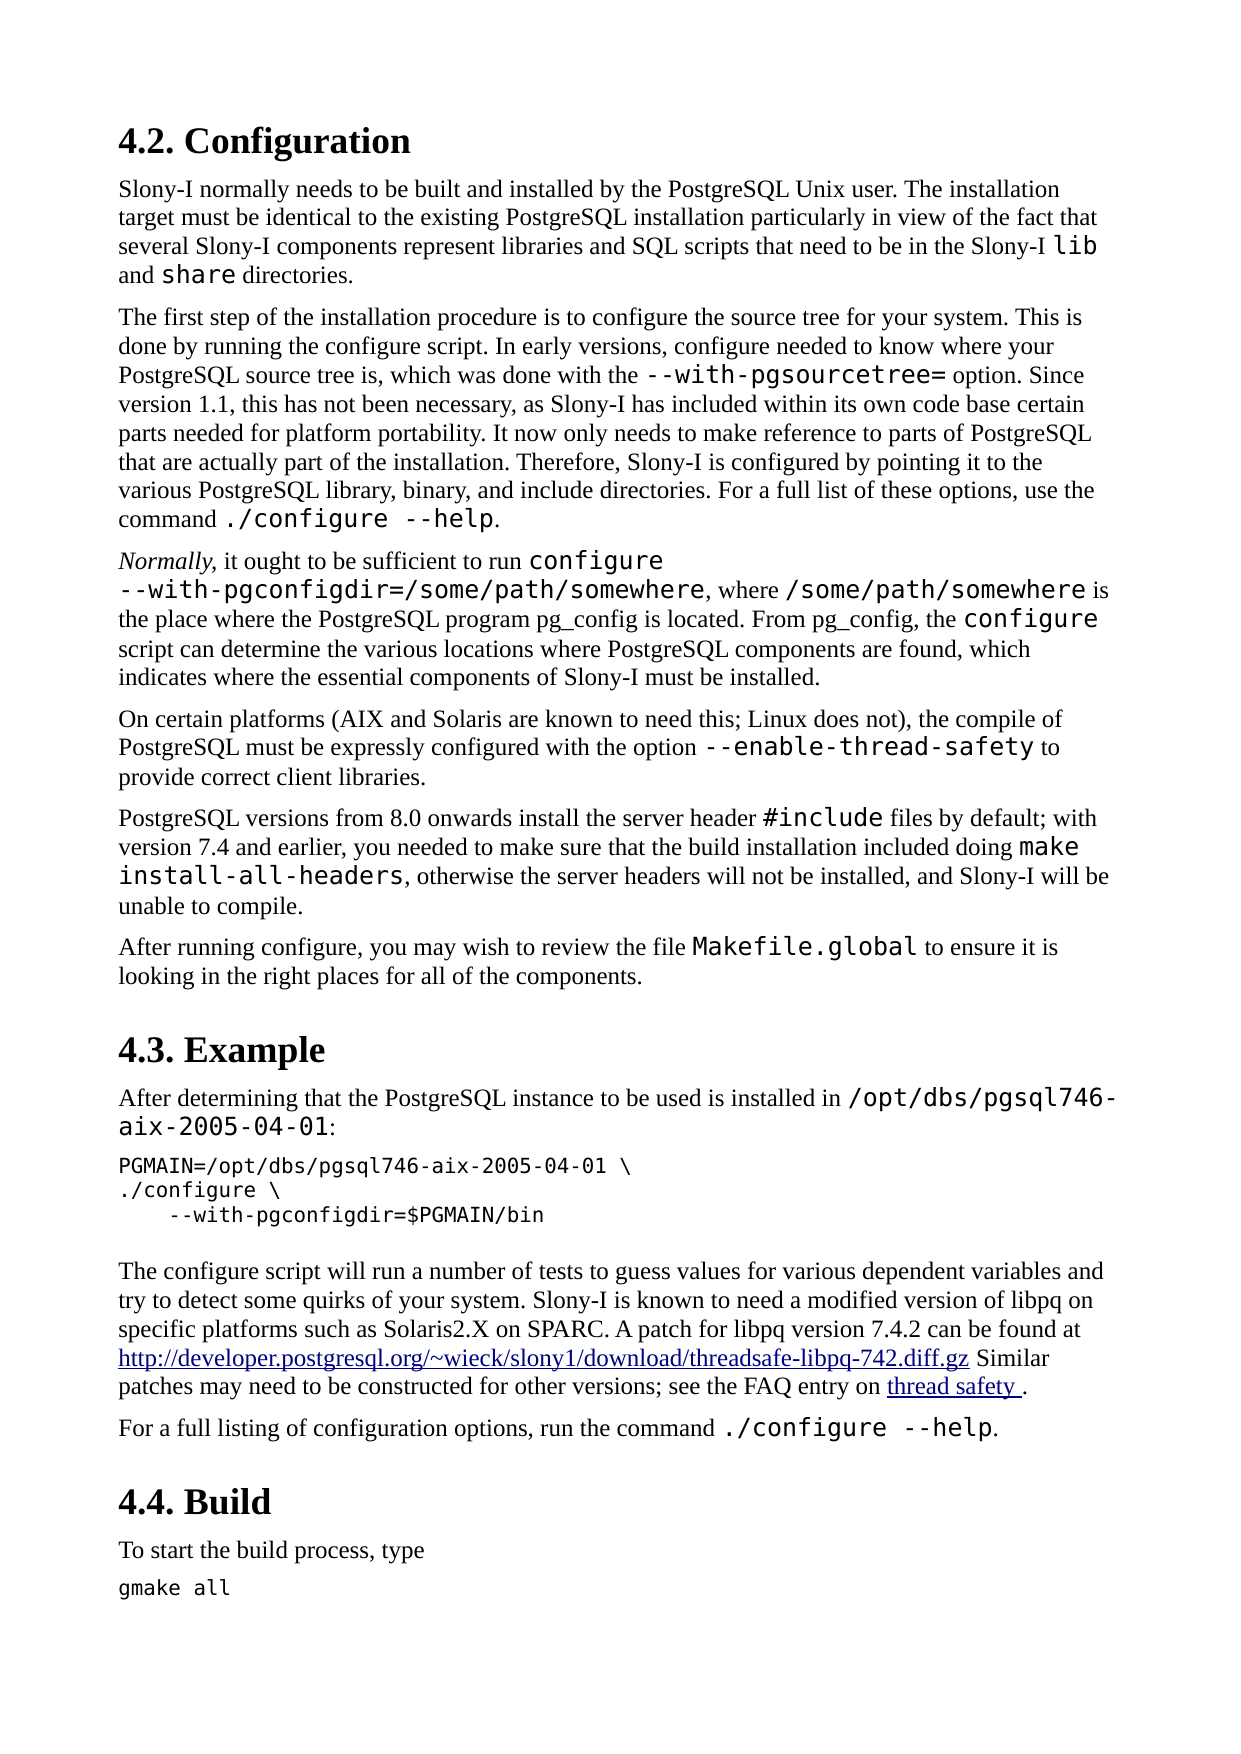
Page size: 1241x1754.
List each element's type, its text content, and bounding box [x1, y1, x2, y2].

subtitle 4.4. Build [118, 1479, 1122, 1523]
subtitle 4.2. Configuration [118, 118, 1122, 161]
text Normally, it ought to be sufficient to run configure --with-pgconfigdir=/some/path/somewhere, where /some/path/somewhere is the place where the PostgreSQL program pg_config is located. From pg_config, the configure script can determine the various locations where PostgreSQL components are found, which indicates where the essential components of Slony-I must be installed. [118, 546, 1122, 691]
text To start the build process, type [118, 1535, 1122, 1564]
subtitle 4.3. Example [118, 1027, 1122, 1071]
text For a full listing of configuration options, run the command ./configure --help. [118, 1413, 1122, 1442]
text After determining that the PostgreSQL instance to be used is installed in /opt/dbs/pgsql746-aix-2005-04-01: [118, 1083, 1122, 1142]
text gmake all [118, 1576, 1122, 1601]
text After running configure, you may wish to review the file Makefile.global to ensure it is looking in the right places for all of the components. [118, 932, 1122, 990]
text Slony-I normally needs to be built and installed by the PostgreSQL Unix user. The installation target must be identical to the existing PostgreSQL installation particularly in view of the fact that several Slony-I components represent libraries and SQL scripts that need to be in the Slony-I lib and share directories. [118, 174, 1122, 290]
text The first step of the installation procedure is to configure the source tree for your system. This is done by running the configure script. In early versions, configure needed to know where your PostgreSQL source tree is, which was done with the --with-pgsourcetree= option. Since version 1.1, this has not been necessary, as Slony-I has included within its own code base certain parts needed for platform portability. It now only needs to make reference to parts of PostgreSQL that are actually part of the installation. Therefore, Slony-I is configured by pointing it to the various PostgreSQL library, binary, and include directories. For a full list of these options, use the command ./configure --help. [118, 302, 1122, 533]
text PGMAIN=/opt/dbs/pgsql746-aix-2005-04-01 \ [118, 1154, 1122, 1178]
text PostgreSQL versions from 8.0 onwards install the server header #include files by default; with version 7.4 and earlier, you needed to make sure that the build installation included doing make install-all-headers, otherwise the server headers will not be installed, and Slony-I will be unable to compile. [118, 803, 1122, 919]
text The configure script will run a number of tests to guess values for various dependent variables and try to detect some quirks of your system. Slony-I is known to need a modified version of libpq on specific platforms such as Solaris2.X on SPARC. A patch for libpq version 7.4.2 can be found at http://developer.postgresql.org/~wieck/slony1/download/threadsafe-libpq-742.diff.gz Similar patches may need to be constructed for other versions; see the FAQ entry on thread safety . [118, 1256, 1122, 1400]
text ./configure \ [118, 1178, 1122, 1203]
text --with-pgconfigdir=$PGMAIN/bin [118, 1203, 1122, 1227]
text On certain platforms (AIX and Solaris are known to need this; Linux does not), the compile of PostgreSQL must be expressly configured with the option --enable-thread-safety to provide correct client libraries. [118, 704, 1122, 790]
